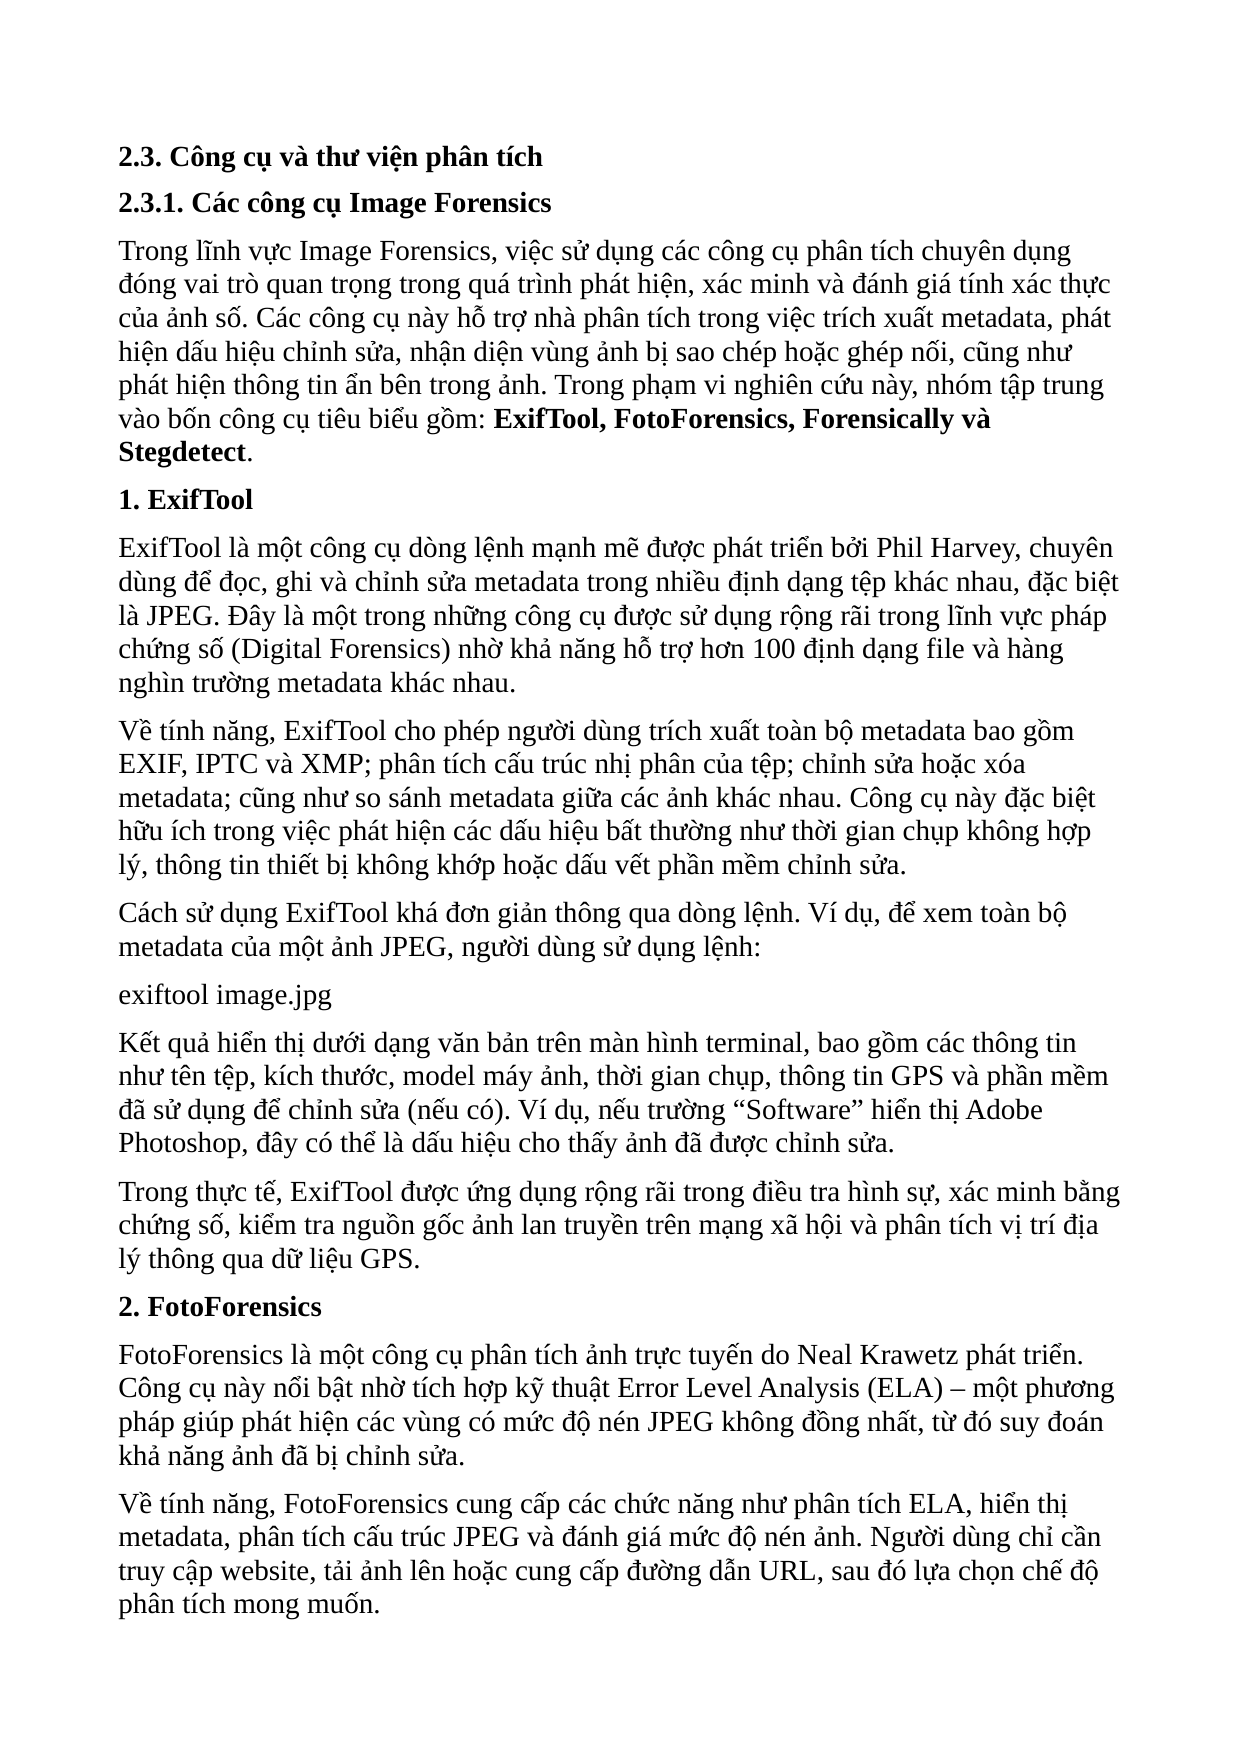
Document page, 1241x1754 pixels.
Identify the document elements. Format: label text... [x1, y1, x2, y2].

text Về tính năng, FotoForensics cung cấp các chức năng như phân tích ELA, hiển thị metadata, phân tích cấu trúc JPEG và đánh giá mức độ nén ảnh. Người dùng chỉ cần truy cập website, tải ảnh lên hoặc cung cấp đường dẫn URL, sau đó lựa chọn chế độ phân tích mong muốn. [118, 1486, 1122, 1620]
text Cách sử dụng ExifTool khá đơn giản thông qua dòng lệnh. Ví dụ, để xem toàn bộ metadata của một ảnh JPEG, người dùng sử dụng lệnh: [118, 895, 1122, 962]
subtitle 2.3. Công cụ và thư viện phân tích [118, 139, 1122, 172]
text Trong thực tế, ExifTool được ứng dụng rộng rãi trong điều tra hình sự, xác minh bằng chứng số, kiểm tra nguồn gốc ảnh lan truyền trên mạng xã hội và phân tích vị trí địa lý thông qua dữ liệu GPS. [118, 1174, 1122, 1274]
text Trong lĩnh vực Image Forensics, việc sử dụng các công cụ phân tích chuyên dụng đóng vai trò quan trọng trong quá trình phát hiện, xác minh và đánh giá tính xác thực của ảnh số. Các công cụ này hỗ trợ nhà phân tích trong việc trích xuất metadata, phát hiện dấu hiệu chỉnh sửa, nhận diện vùng ảnh bị sao chép hoặc ghép nối, cũng như phát hiện thông tin ẩn bên trong ảnh. Trong phạm vi nghiên cứu này, nhóm tập trung vào bốn công cụ tiêu biểu gồm: ExifTool, FotoForensics, Forensically và Stegdetect. [118, 233, 1122, 468]
text exiftool image.jpg [118, 977, 1122, 1010]
subtitle 2.3.1. Các công cụ Image Forensics [118, 185, 1122, 218]
subtitle 1. ExifTool [118, 482, 1122, 516]
text Về tính năng, ExifTool cho phép người dùng trích xuất toàn bộ metadata bao gồm EXIF, IPTC và XMP; phân tích cấu trúc nhị phân của tệp; chỉnh sửa hoặc xóa metadata; cũng như so sánh metadata giữa các ảnh khác nhau. Công cụ này đặc biệt hữu ích trong việc phát hiện các dấu hiệu bất thường như thời gian chụp không hợp lý, thông tin thiết bị không khớp hoặc dấu vết phần mềm chỉnh sửa. [118, 713, 1122, 881]
text Kết quả hiển thị dưới dạng văn bản trên màn hình terminal, bao gồm các thông tin như tên tệp, kích thước, model máy ảnh, thời gian chụp, thông tin GPS và phần mềm đã sử dụng để chỉnh sửa (nếu có). Ví dụ, nếu trường “Software” hiển thị Adobe Photoshop, đây có thể là dấu hiệu cho thấy ảnh đã được chỉnh sửa. [118, 1025, 1122, 1159]
text ExifTool là một công cụ dòng lệnh mạnh mẽ được phát triển bởi Phil Harvey, chuyên dùng để đọc, ghi và chỉnh sửa metadata trong nhiều định dạng tệp khác nhau, đặc biệt là JPEG. Đây là một trong những công cụ được sử dụng rộng rãi trong lĩnh vực pháp chứng số (Digital Forensics) nhờ khả năng hỗ trợ hơn 100 định dạng file và hàng nghìn trường metadata khác nhau. [118, 531, 1122, 698]
subtitle 2. FotoForensics [118, 1289, 1122, 1322]
text FotoForensics là một công cụ phân tích ảnh trực tuyến do Neal Krawetz phát triển. Công cụ này nổi bật nhờ tích hợp kỹ thuật Error Level Analysis (ELA) – một phương pháp giúp phát hiện các vùng có mức độ nén JPEG không đồng nhất, từ đó suy đoán khả năng ảnh đã bị chỉnh sửa. [118, 1337, 1122, 1471]
